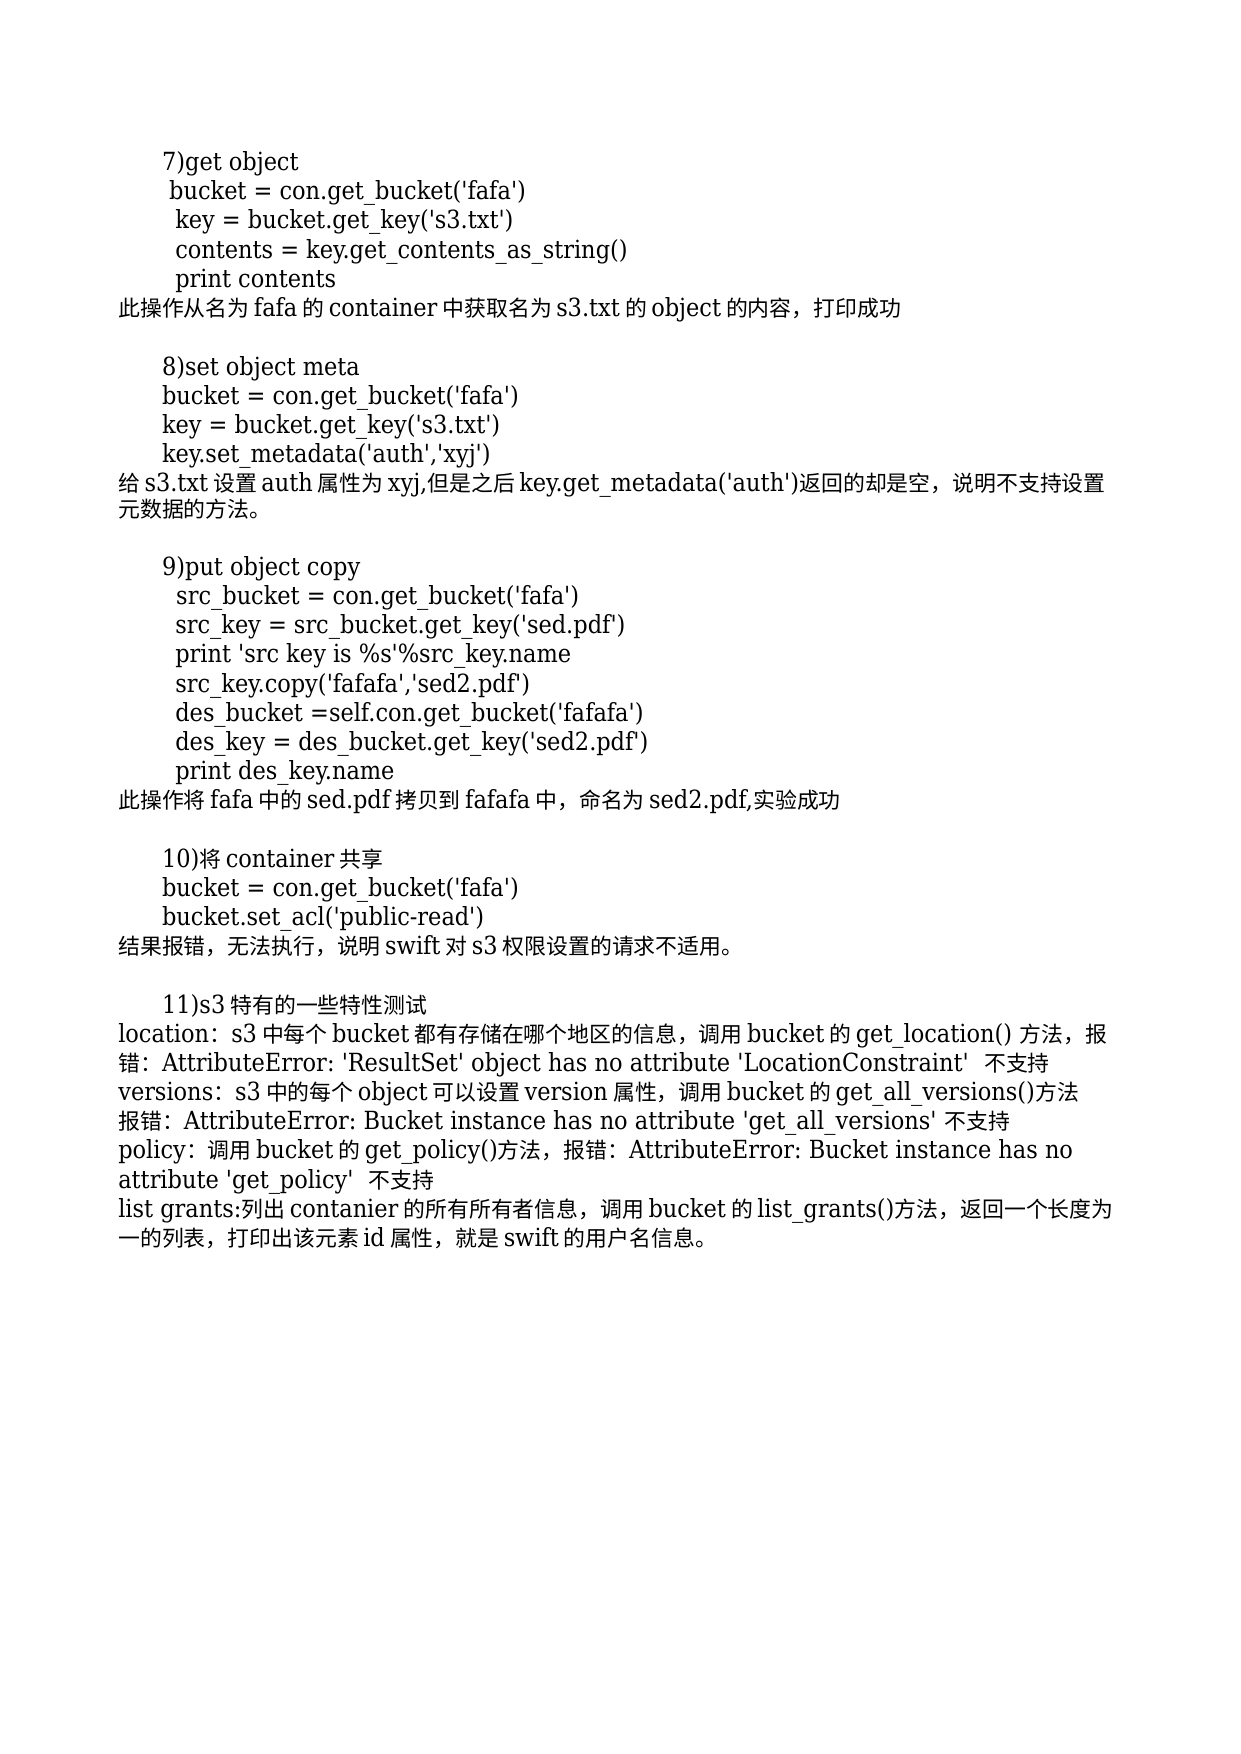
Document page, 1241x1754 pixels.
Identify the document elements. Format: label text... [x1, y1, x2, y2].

text des_key = des_bucket.get_key('sed2.pdf') [118, 727, 1122, 756]
text 7)get object [118, 147, 1122, 176]
text print des_key.name [118, 756, 1122, 786]
text list grants:列出contanier的所有所有者信息，调用bucket的list_grants()方法，返回一个长度为一的列表，打印出该元素id属性，就是swift的用户名信息。 [118, 1194, 1122, 1252]
text key = bucket.get_key('s3.txt') [118, 206, 1122, 235]
text bucket = con.get_bucket('fafa') [118, 381, 1122, 410]
text bucket = con.get_bucket('fafa') [118, 873, 1122, 902]
text src_key.copy('fafafa','sed2.pdf') [118, 669, 1122, 698]
text location：s3中每个bucket都有存储在哪个地区的信息，调用bucket的get_location() 方法，报错：AttributeError: 'ResultSet' object has no attribute 'LocationConstraint' 不支持 [118, 1019, 1122, 1077]
text contents = key.get_contents_as_string() [118, 235, 1122, 264]
text 11)s3特有的一些特性测试 [118, 990, 1122, 1019]
text src_bucket = con.get_bucket('fafa') [118, 581, 1122, 611]
text 报错：AttributeError: Bucket instance has no attribute 'get_all_versions' 不支持 [118, 1107, 1122, 1136]
text key.set_metadata('auth','xyj') [118, 439, 1122, 468]
text des_bucket =self.con.get_bucket('fafafa') [118, 698, 1122, 727]
text 此操作从名为fafa的container中获取名为s3.txt的object的内容，打印成功 [118, 293, 1122, 322]
text bucket.set_acl('public-read') [118, 902, 1122, 932]
text key = bucket.get_key('s3.txt') [118, 410, 1122, 439]
text src_key = src_bucket.get_key('sed.pdf') [118, 611, 1122, 640]
text versions：s3中的每个object可以设置version属性，调用bucket的get_all_versions()方法 [118, 1077, 1122, 1107]
text print contents [118, 264, 1122, 293]
text 结果报错，无法执行，说明swift对s3权限设置的请求不适用。 [118, 932, 1122, 961]
text 9)put object copy [118, 552, 1122, 581]
text print 'src key is %s'%src_key.name [118, 640, 1122, 669]
text 此操作将fafa中的sed.pdf拷贝到fafafa中，命名为sed2.pdf,实验成功 [118, 786, 1122, 815]
text bucket = con.get_bucket('fafa') [118, 176, 1122, 206]
text 8)set object meta [118, 352, 1122, 381]
text 给s3.txt设置auth属性为xyj,但是之后key.get_metadata('auth')返回的却是空，说明不支持设置元数据的方法。 [118, 468, 1122, 523]
text policy：调用bucket的get_policy()方法，报错：AttributeError: Bucket instance has no attribute 'get_policy' 不支持 [118, 1136, 1122, 1194]
text 10)将container共享 [118, 844, 1122, 873]
